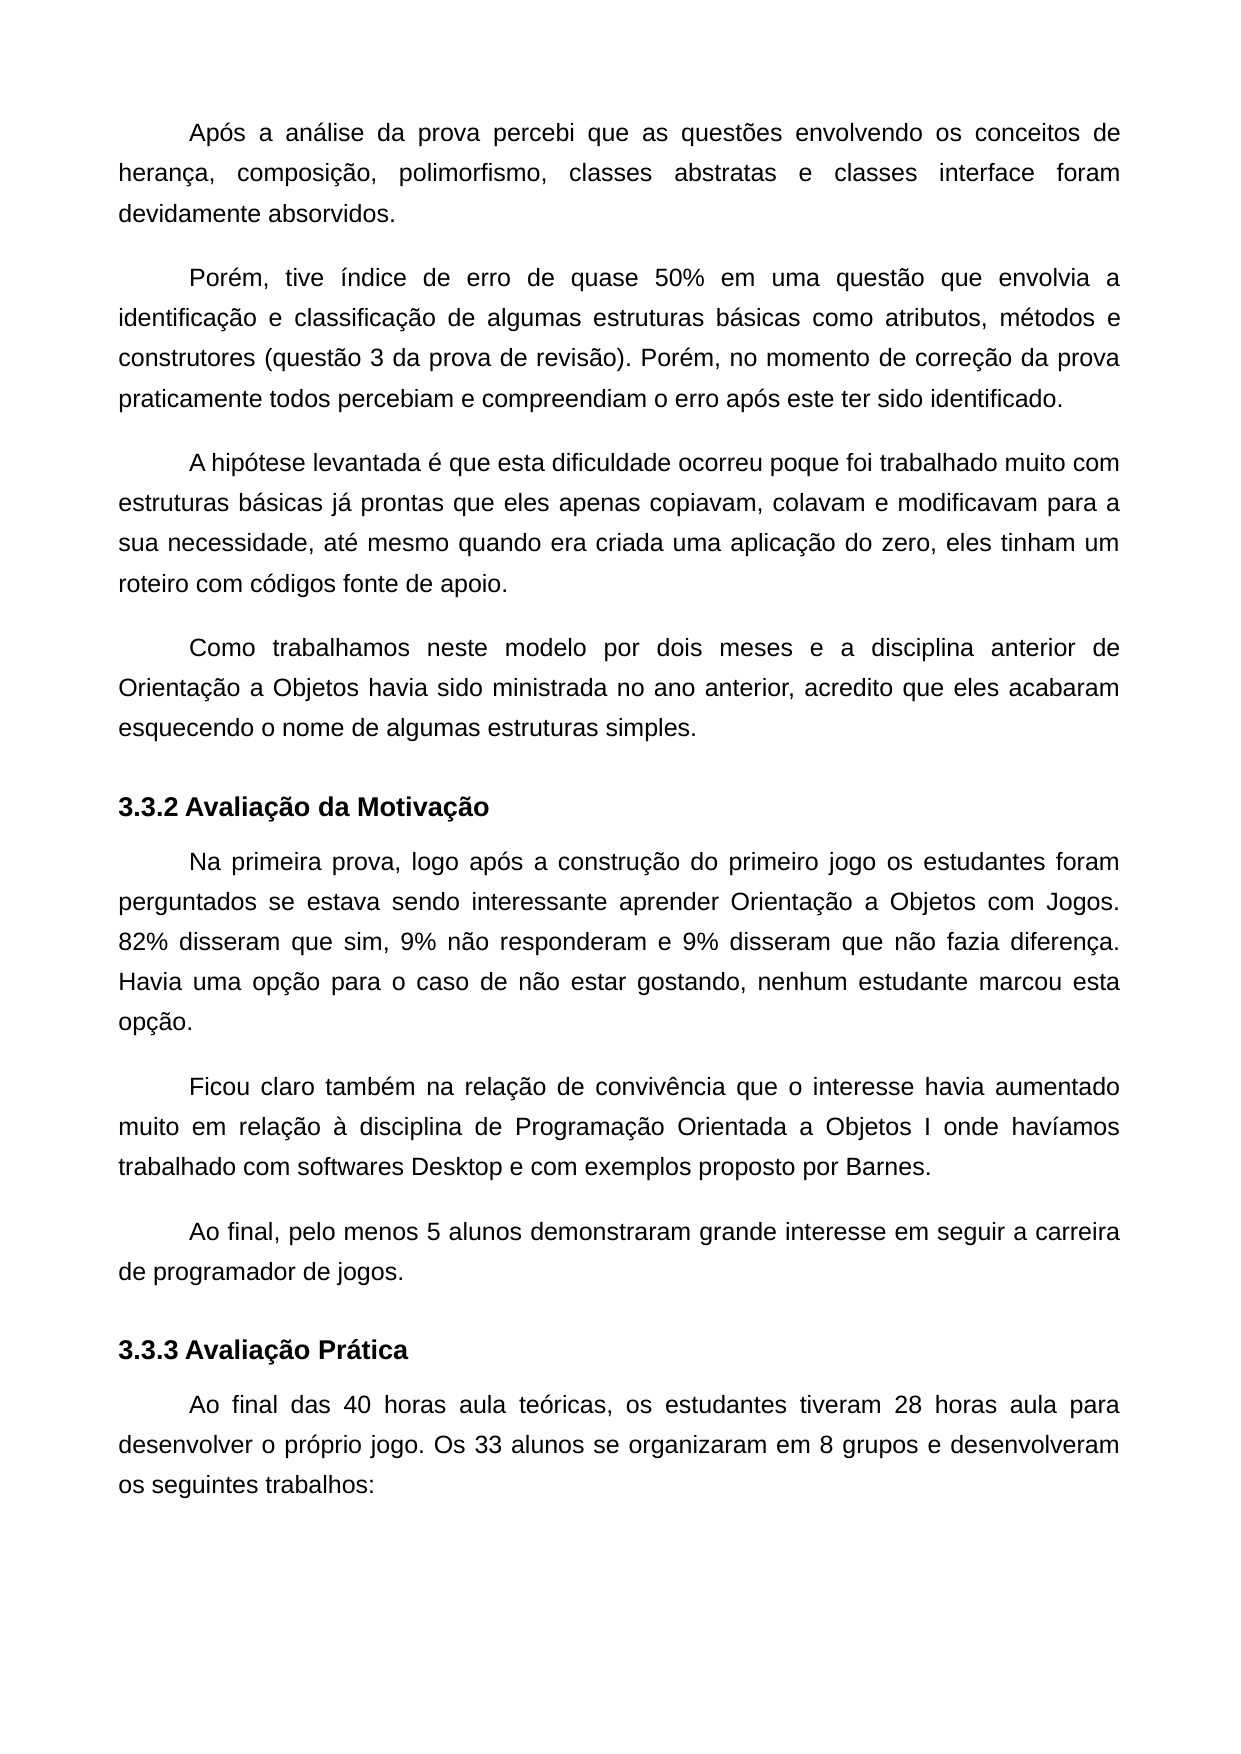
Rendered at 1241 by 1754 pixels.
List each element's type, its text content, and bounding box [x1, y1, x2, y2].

text Ao final, pelo menos 5 alunos demonstraram grande interesse em seguir a carreira de programador de jogos. [118, 1216, 1122, 1285]
text Na primeira prova, logo após a construção do primeiro jogo os estudantes foram perguntados se estava sendo interessante aprender Orientação a Objetos com Jogos. 82% disseram que sim, 9% não responderam e 9% disseram que não fazia diferença. Havia uma opção para o caso de não estar gostando, nenhum estudante marcou esta opção. [118, 846, 1122, 1036]
subtitle 3.3.2 Avaliação da Motivação [118, 791, 1122, 822]
text Como trabalhamos neste modelo por dois meses e a disciplina anterior de Orientação a Objetos havia sido ministrada no ano anterior, acredito que eles acabaram esquecendo o nome de algumas estruturas simples. [118, 633, 1122, 742]
text Porém, tive índice de erro de quase 50% em uma questão que envolvia a identificação e classificação de algumas estruturas básicas como atributos, métodos e construtores (questão 3 da prova de revisão). Porém, no momento de correção da prova praticamente todos percebiam e compreendiam o erro após este ter sido identificado. [118, 263, 1122, 412]
subtitle 3.3.3 Avaliação Prática [118, 1334, 1122, 1366]
text Ao final das 40 horas aula teóricas, os estudantes tiveram 28 horas aula para desenvolver o próprio jogo. Os 33 alunos se organizaram em 8 grupos e desenvolveram os seguintes trabalhos: [118, 1390, 1122, 1499]
text Após a análise da prova percebi que as questões envolvendo os conceitos de herança, composição, polimorfismo, classes abstratas e classes interface foram devidamente absorvidos. [118, 118, 1122, 227]
text A hipótese levantada é que esta dificuldade ocorreu poque foi trabalhado muito com estruturas básicas já prontas que eles apenas copiavam, colavam e modificavam para a sua necessidade, até mesmo quando era criada uma aplicação do zero, eles tinham um roteiro com códigos fonte de apoio. [118, 448, 1122, 597]
text Ficou claro também na relação de convivência que o interesse havia aumentado muito em relação à disciplina de Programação Orientada a Objetos I onde havíamos trabalhado com softwares Desktop e com exemplos proposto por Barnes. [118, 1072, 1122, 1181]
